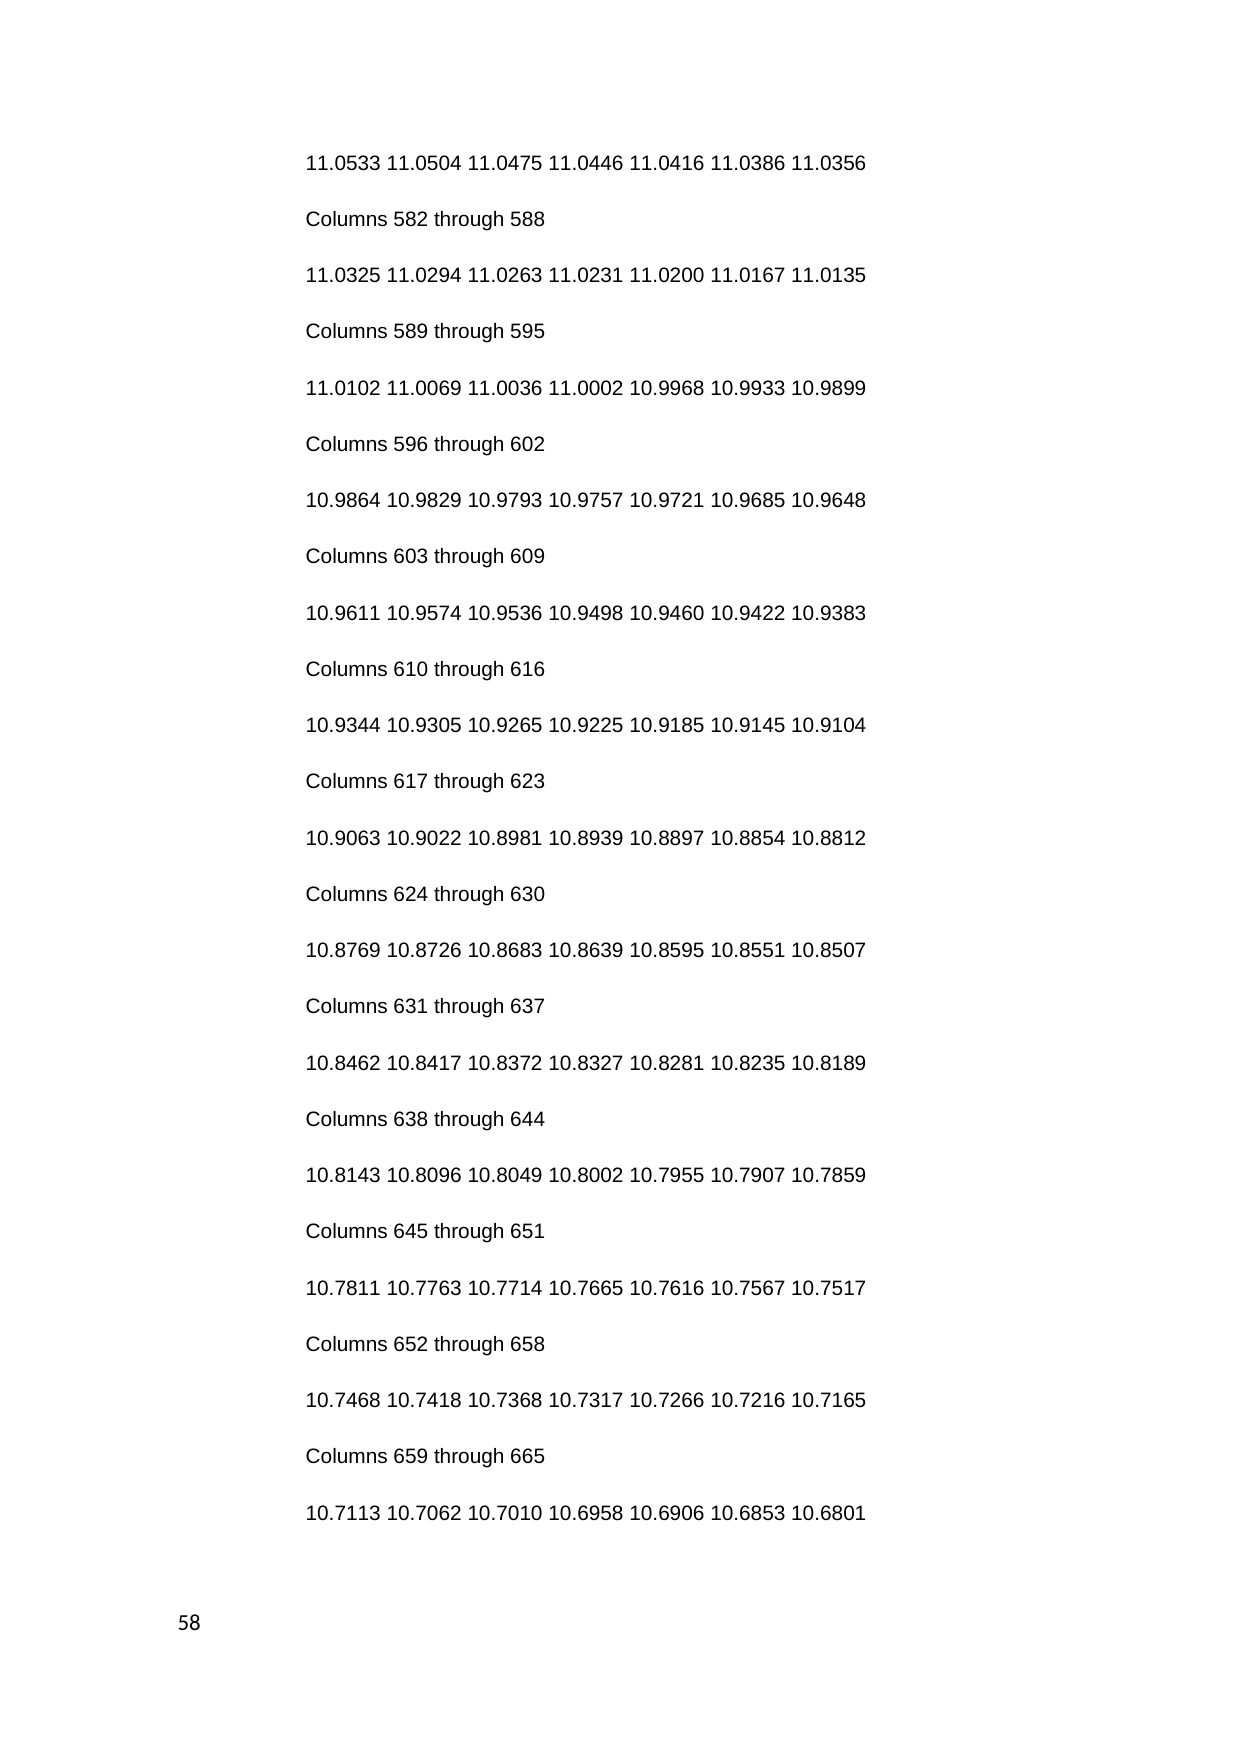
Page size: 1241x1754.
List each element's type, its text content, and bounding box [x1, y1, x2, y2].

text 11.0533 11.0504 11.0475 11.0446 11.0416 11.0386 11.0356 Columns 582 through 588 11.0325 11.0294 11.0263 11.0231 11.0200 11.0167 11.0135 Columns 589 through 595 11.0102 11.0069 11.0036 11.0002 10.9968 10.9933 10.9899 Columns 596 through 602 10.9864 10.9829 10.9793 10.9757 10.9721 10.9685 10.9648 Columns 603 through 609 10.9611 10.9574 10.9536 10.9498 10.9460 10.9422 10.9383 Columns 610 through 616 10.9344 10.9305 10.9265 10.9225 10.9185 10.9145 10.9104 Columns 617 through 623 10.9063 10.9022 10.8981 10.8939 10.8897 10.8854 10.8812 Columns 624 through 630 10.8769 10.8726 10.8683 10.8639 10.8595 10.8551 10.8507 Columns 631 through 637 10.8462 10.8417 10.8372 10.8327 10.8281 10.8235 10.8189 Columns 638 through 644 10.8143 10.8096 10.8049 10.8002 10.7955 10.7907 10.7859 Columns 645 through 651 10.7811 10.7763 10.7714 10.7665 10.7616 10.7567 10.7517 Columns 652 through 658 10.7468 10.7418 10.7368 10.7317 10.7266 10.7216 10.7165 Columns 659 through 665 10.7113 10.7062 10.7010 10.6958 10.6906 10.6853 10.6801 [305, 118, 1069, 1552]
